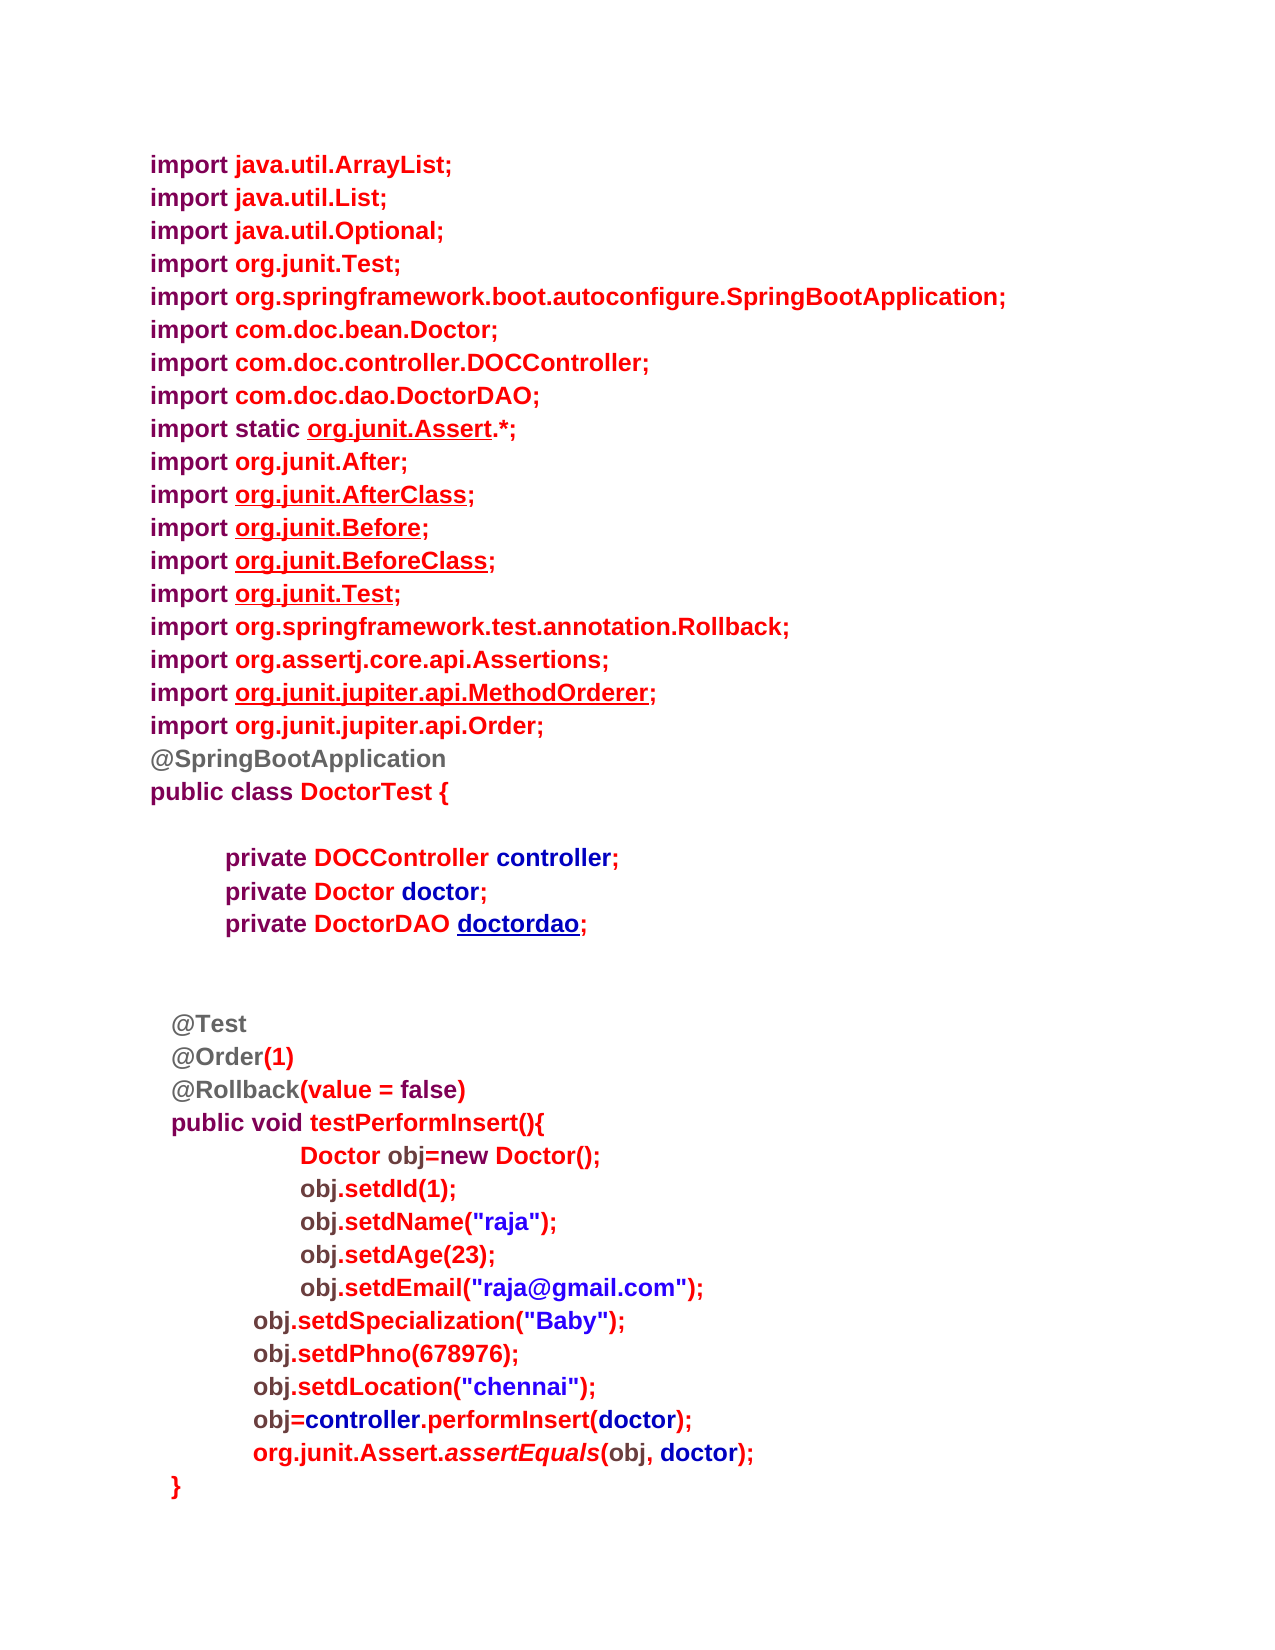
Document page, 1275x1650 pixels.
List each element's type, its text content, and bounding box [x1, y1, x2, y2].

text obj.setdId(1); [150, 1174, 1125, 1202]
text public class DoctorTest { [150, 777, 1125, 806]
text import java.util.Optional; [150, 216, 1125, 245]
text @Order(1) [150, 1042, 1125, 1070]
text @SpringBootApplication [150, 744, 1125, 773]
text import org.junit.BeforeClass; [150, 546, 1125, 575]
text import org.junit.jupiter.api.MethodOrderer; [150, 678, 1125, 707]
text @Test [150, 1008, 1125, 1037]
text import org.junit.After; [150, 447, 1125, 476]
text private DOCController controller; [150, 843, 1125, 872]
text obj.setdPhno(678976); [150, 1339, 1125, 1367]
text import org.junit.Test; [150, 249, 1125, 278]
text obj.setdLocation("chennai"); [150, 1372, 1125, 1401]
text org.junit.Assert.assertEquals(obj, doctor); [150, 1438, 1125, 1467]
text obj.setdEmail("raja@gmail.com"); [150, 1273, 1125, 1301]
text obj=controller.performInsert(doctor); [150, 1405, 1125, 1433]
text } [150, 1471, 1125, 1499]
text import org.assertj.core.api.Assertions; [150, 645, 1125, 674]
text obj.setdSpecialization("Baby"); [150, 1306, 1125, 1334]
text @Rollback(value = false) [150, 1074, 1125, 1103]
text public void testPerformInsert(){ [150, 1108, 1125, 1136]
text private DoctorDAO doctordao; [150, 909, 1125, 938]
text import org.springframework.test.annotation.Rollback; [150, 612, 1125, 641]
text import org.springframework.boot.autoconfigure.SpringBootApplication; [150, 282, 1125, 311]
text import java.util.ArrayList; [150, 150, 1125, 179]
text import java.util.List; [150, 183, 1125, 212]
text obj.setdName("raja"); [150, 1207, 1125, 1235]
text import org.junit.Before; [150, 513, 1125, 542]
text import org.junit.Test; [150, 579, 1125, 608]
text import com.doc.dao.DoctorDAO; [150, 381, 1125, 410]
text import org.junit.jupiter.api.Order; [150, 711, 1125, 740]
text import com.doc.controller.DOCController; [150, 348, 1125, 377]
text import com.doc.bean.Doctor; [150, 315, 1125, 344]
text import static org.junit.Assert.*; [150, 414, 1125, 443]
text import org.junit.AfterClass; [150, 480, 1125, 509]
text private Doctor doctor; [150, 876, 1125, 905]
text Doctor obj=new Doctor(); [150, 1141, 1125, 1169]
text obj.setdAge(23); [150, 1240, 1125, 1268]
